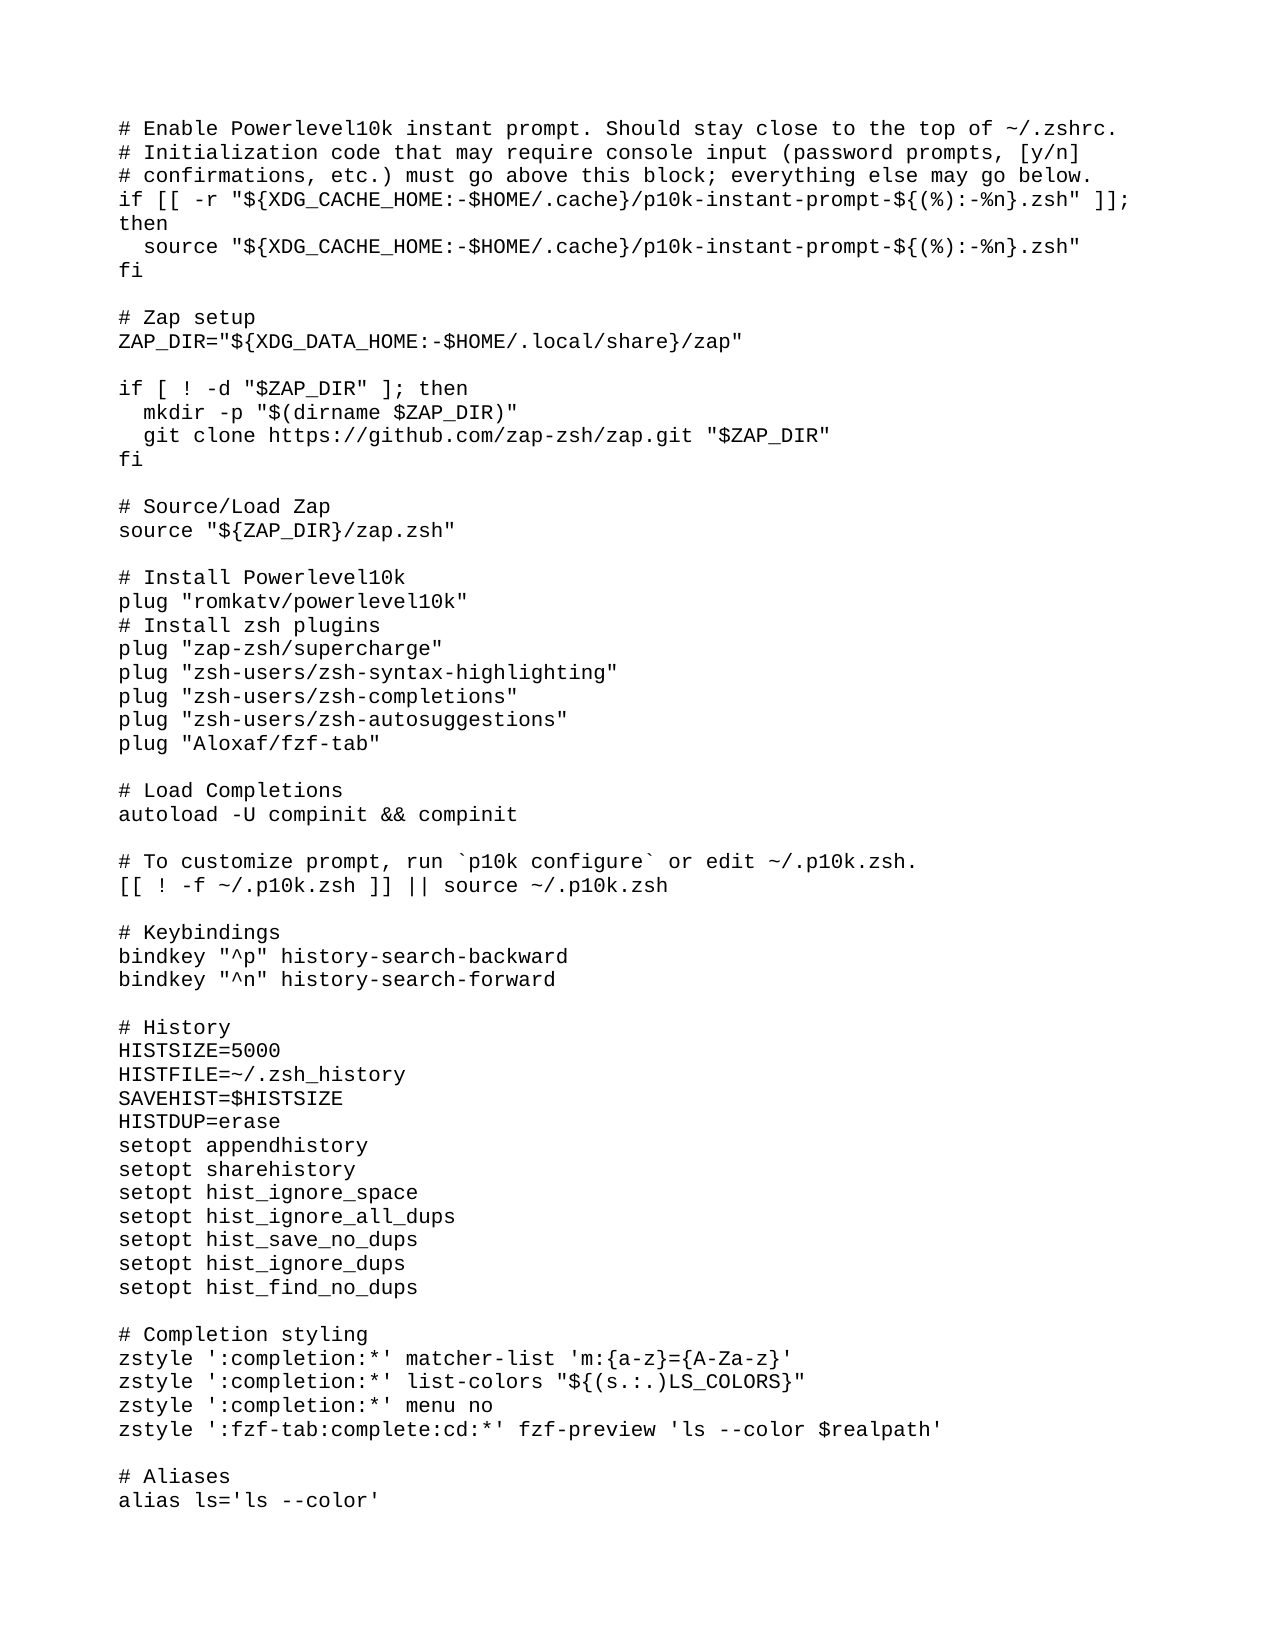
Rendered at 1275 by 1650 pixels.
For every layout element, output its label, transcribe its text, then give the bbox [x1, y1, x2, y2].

text setopt sharehistory [118, 1158, 1157, 1182]
text bindkey "^p" history-search-backward [118, 946, 1157, 969]
text setopt appendhistory [118, 1135, 1157, 1158]
text # confirmations, etc.) must go above this block; everything else may go below. [118, 165, 1157, 189]
text plug "zap-zsh/supercharge" [118, 638, 1157, 662]
text git clone https://github.com/zap-zsh/zap.git "$ZAP_DIR" [118, 426, 1157, 449]
text setopt hist_ignore_all_dups [118, 1206, 1157, 1229]
text # Source/Load Zap [118, 496, 1157, 520]
text [[ ! -f ~/.p10k.zsh ]] || source ~/.p10k.zsh [118, 875, 1157, 898]
text zstyle ':completion:*' list-colors "${(s.:.)LS_COLORS}" [118, 1371, 1157, 1395]
text SAVEHIST=$HISTSIZE [118, 1088, 1157, 1111]
text # Keybindings [118, 922, 1157, 946]
text # Completion styling [118, 1324, 1157, 1348]
text ZAP_DIR="${XDG_DATA_HOME:-$HOME/.local/share}/zap" [118, 331, 1157, 354]
text # To customize prompt, run `p10k configure` or edit ~/.p10k.zsh. [118, 851, 1157, 875]
text autoload -U compinit && compinit [118, 804, 1157, 827]
text zstyle ':fzf-tab:complete:cd:*' fzf-preview 'ls --color $realpath' [118, 1419, 1157, 1442]
text HISTDUP=erase [118, 1111, 1157, 1135]
text plug "romkatv/powerlevel10k" [118, 591, 1157, 615]
text source "${XDG_CACHE_HOME:-$HOME/.cache}/p10k-instant-prompt-${(%):-%n}.zsh" [118, 236, 1157, 260]
text if [ ! -d "$ZAP_DIR" ]; then [118, 378, 1157, 402]
text zstyle ':completion:*' menu no [118, 1395, 1157, 1419]
text if [[ -r "${XDG_CACHE_HOME:-$HOME/.cache}/p10k-instant-prompt-${(%):-%n}.zsh" ]]; then [118, 189, 1157, 236]
text # Enable Powerlevel10k instant prompt. Should stay close to the top of ~/.zshrc. [118, 118, 1157, 142]
text bindkey "^n" history-search-forward [118, 969, 1157, 993]
text plug "Aloxaf/fzf-tab" [118, 733, 1157, 757]
text HISTSIZE=5000 [118, 1040, 1157, 1064]
text source "${ZAP_DIR}/zap.zsh" [118, 520, 1157, 544]
text setopt hist_save_no_dups [118, 1229, 1157, 1253]
text mkdir -p "$(dirname $ZAP_DIR)" [118, 402, 1157, 426]
text plug "zsh-users/zsh-autosuggestions" [118, 709, 1157, 733]
text # Install zsh plugins [118, 615, 1157, 638]
text # Aliases [118, 1466, 1157, 1489]
text # Zap setup [118, 307, 1157, 331]
text plug "zsh-users/zsh-completions" [118, 686, 1157, 709]
text zstyle ':completion:*' matcher-list 'm:{a-z}={A-Za-z}' [118, 1348, 1157, 1371]
text # Load Completions [118, 780, 1157, 804]
text setopt hist_find_no_dups [118, 1277, 1157, 1300]
text fi [118, 449, 1157, 473]
text setopt hist_ignore_space [118, 1182, 1157, 1206]
text # Initialization code that may require console input (password prompts, [y/n] [118, 142, 1157, 165]
text # History [118, 1017, 1157, 1040]
text HISTFILE=~/.zsh_history [118, 1064, 1157, 1088]
text fi [118, 260, 1157, 284]
text plug "zsh-users/zsh-syntax-highlighting" [118, 662, 1157, 686]
text setopt hist_ignore_dups [118, 1253, 1157, 1277]
text # Install Powerlevel10k [118, 567, 1157, 591]
text alias ls='ls --color' [118, 1489, 1157, 1513]
